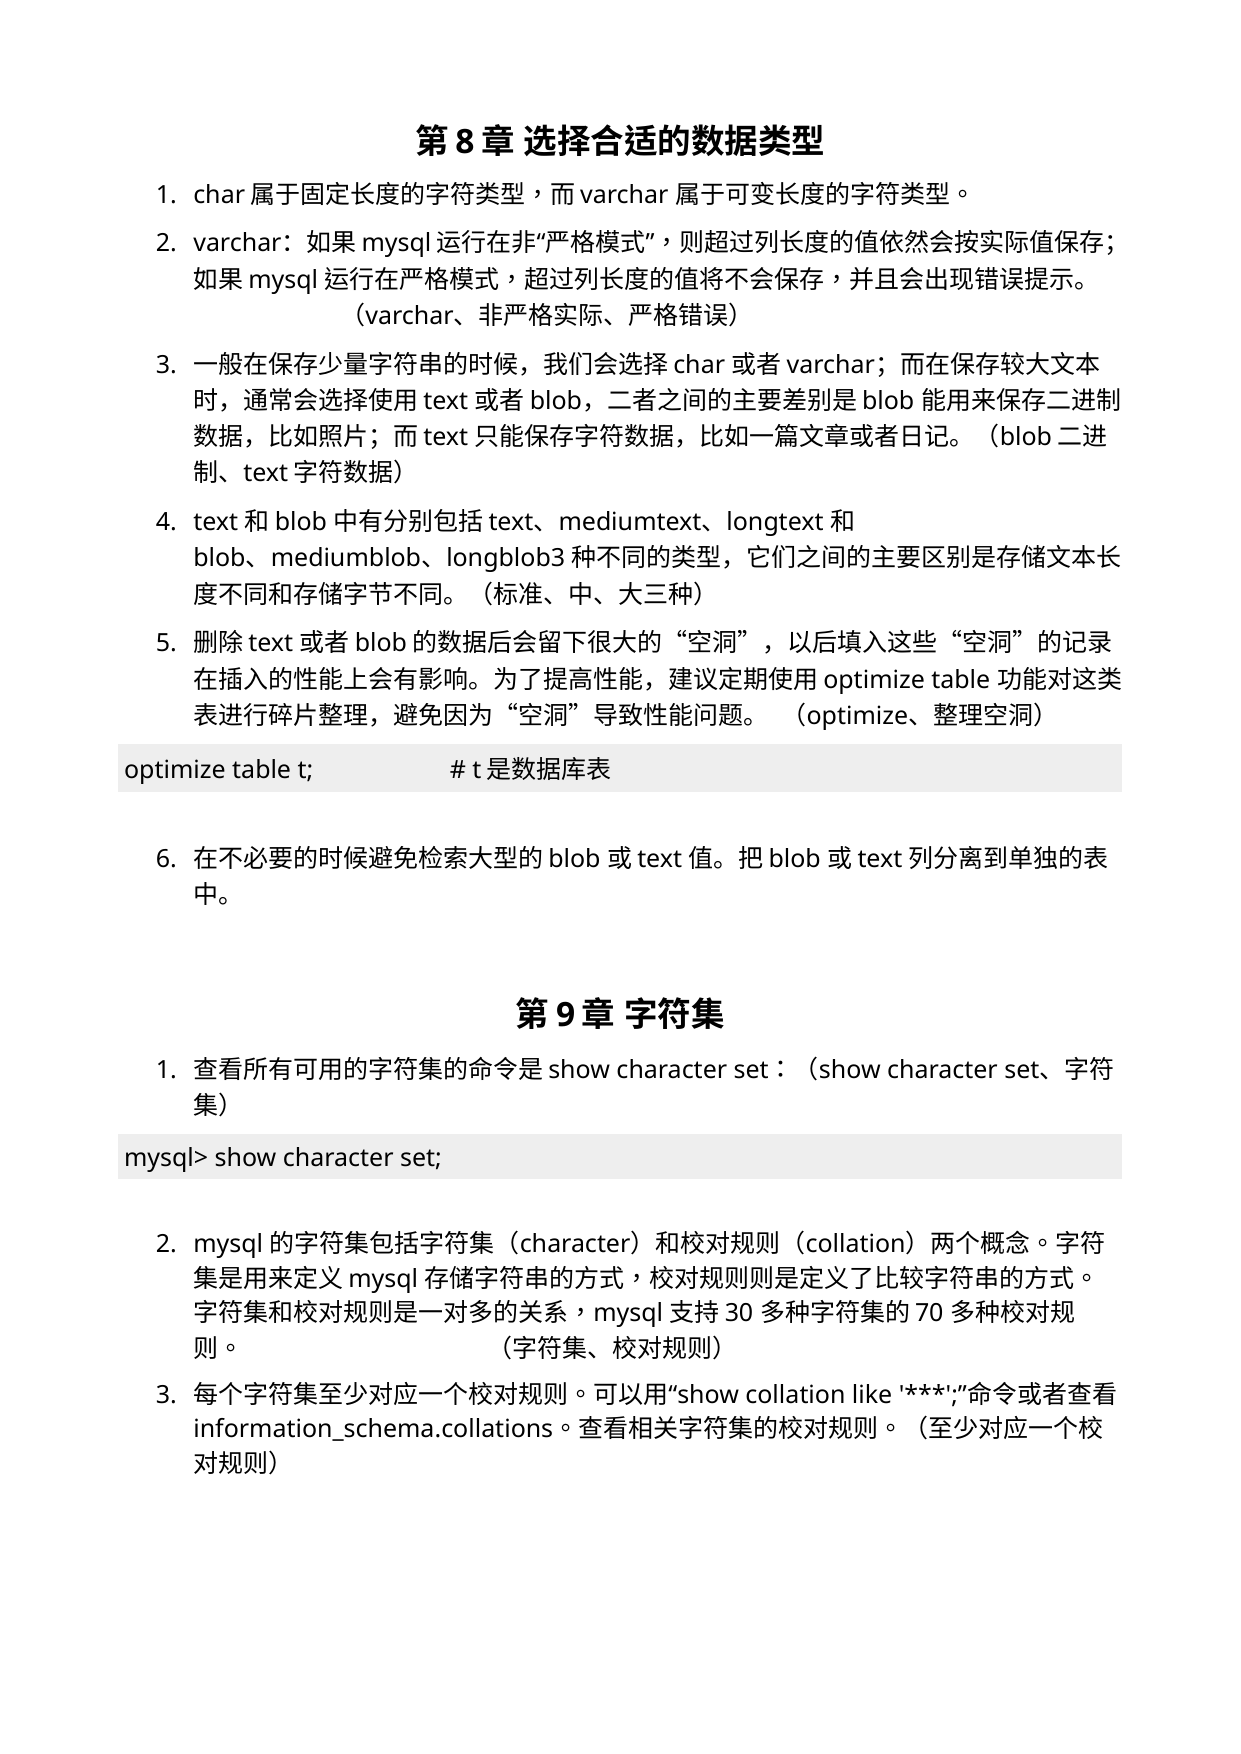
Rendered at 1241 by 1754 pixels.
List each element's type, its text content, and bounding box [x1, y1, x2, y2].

list varchar：如果mysql运行在非“严格模式”，则超过列长度的值依然会按实际值保存；如果mysql 运行在严格模式，超过列长度的值将不会保存，并且会出现错误提示。 （varchar、非严格实际、严格错误） [156, 223, 1122, 332]
table_header optimize table t; # t是数据库表 [118, 744, 1122, 792]
list 查看所有可用的字符集的命令是show character set：（show character set、字符集） [156, 1049, 1122, 1122]
list char属于固定长度的字符类型，而varchar 属于可变长度的字符类型。 [156, 176, 1122, 210]
list text 和blob 中有分别包括text、mediumtext、longtext 和blob、mediumblob、longblob3 种不同的类型，它们之间的主要区别是存储文本长度不同和存储字节不同。（标准、中、大三种） [156, 502, 1122, 610]
table_header mysql> show character set; [118, 1134, 1122, 1179]
list 每个字符集至少对应一个校对规则。可以用“show collation like '***';”命令或者查看information_schema.collations。查看相关字符集的校对规则。（至少对应一个校对规则） [156, 1377, 1122, 1479]
subtitle 第9章 字符集 [118, 991, 1122, 1037]
list 在不必要的时候避免检索大型的blob 或text 值。把blob 或text 列分离到单独的表中。 [156, 838, 1122, 911]
list 一般在保存少量字符串的时候，我们会选择char 或者varchar；而在保存较大文本时，通常会选择使用text 或者blob，二者之间的主要差别是blob 能用来保存二进制数据，比如照片；而text 只能保存字符数据，比如一篇文章或者日记。（blob二进制、text字符数据） [156, 344, 1122, 489]
list 删除text 或者blob的数据后会留下很大的“空洞”，以后填入这些“空洞”的记录在插入的性能上会有影响。为了提高性能，建议定期使用optimize table 功能对这类表进行碎片整理，避免因为“空洞”导致性能问题。 （optimize、整理空洞） [156, 623, 1122, 732]
subtitle 第8章 选择合适的数据类型 [118, 118, 1122, 164]
list mysql 的字符集包括字符集（character）和校对规则（collation）两个概念。字符集是用来定义mysql 存储字符串的方式，校对规则则是定义了比较字符串的方式。字符集和校对规则是一对多的关系，mysql 支持30 多种字符集的70 多种校对规则。 （字符集、校对规则） [156, 1226, 1122, 1364]
